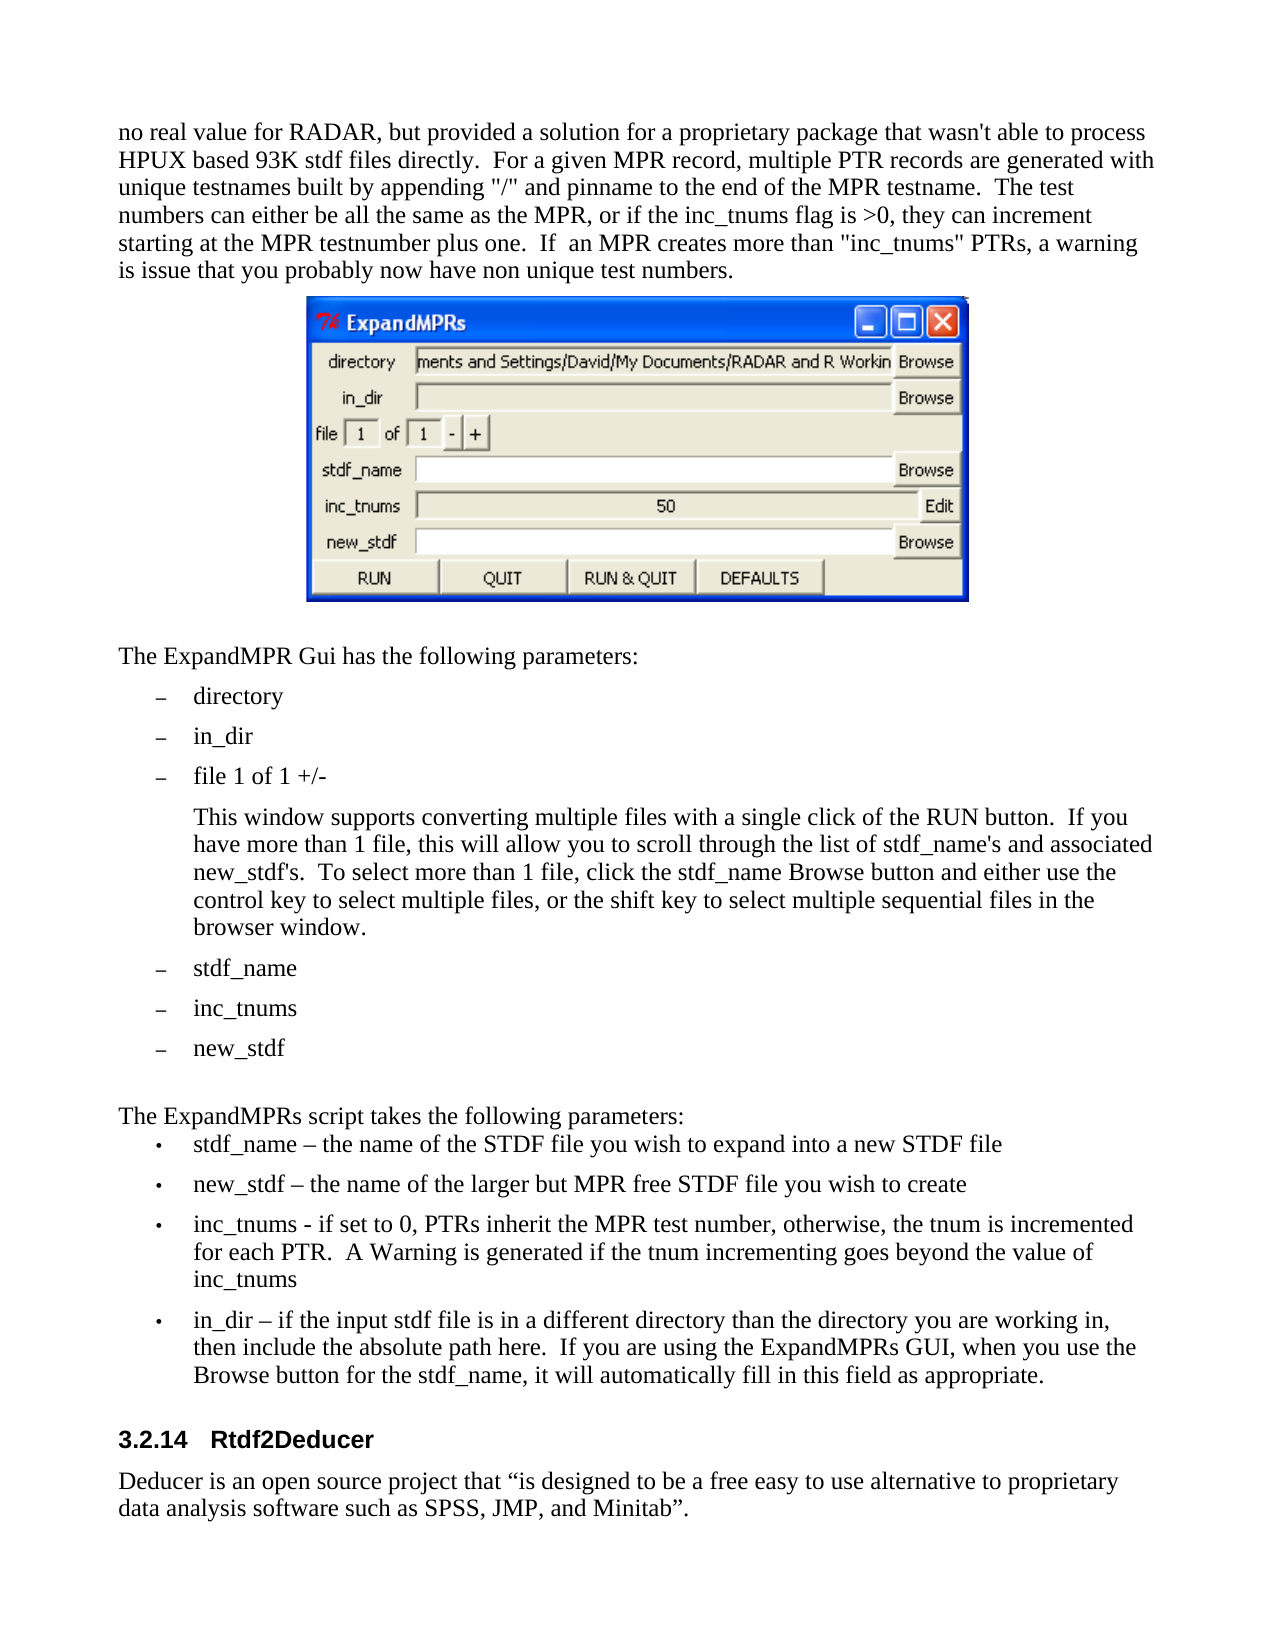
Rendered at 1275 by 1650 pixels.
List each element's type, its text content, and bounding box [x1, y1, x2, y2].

subtitle Rtdf2Deducer [118, 1426, 1157, 1454]
picture [306, 296, 969, 602]
list inc_tnums [156, 994, 1157, 1022]
list file 1 of 1 +/- [156, 762, 1157, 790]
text Deducer is an open source project that “is designed to be a free easy to use alternative to proprietary data analysis software such as SPSS, JMP, and Minitab”. [118, 1467, 1157, 1522]
text The ExpandMPRs script takes the following parameters: [118, 1102, 1157, 1130]
text no real value for RADAR, but provided a solution for a proprietary package that wasn't able to process HPUX based 93K stdf files directly. For a given MPR record, multiple PTR records are generated with unique testnames built by appending "/" and pinname to the end of the MPR testname. The test numbers can either be all the same as the MPR, or if the inc_tnums flag is >0, they can increment starting at the MPR testnumber plus one. If an MPR creates more than "inc_tnums" PTRs, a warning is issue that you probably now have non unique test numbers. [118, 118, 1157, 284]
list inc_tnums - if set to 0, PTRs inherit the MPR test number, otherwise, the tnum is incremented for each PTR. A Warning is generated if the tnum incrementing goes beyond the value of inc_tnums [156, 1210, 1157, 1293]
list new_stdf [156, 1034, 1157, 1062]
list directory [156, 682, 1157, 710]
list in_dir – if the input stdf file is in a different directory than the directory you are working in, then include the absolute path here. If you are using the ExpandMPRs GUI, when you use the Browse button for the stdf_name, it will automatically fill in this field as appropriate. [156, 1306, 1157, 1389]
list This window supports converting multiple files with a single click of the RUN button. If you have more than 1 file, this will allow you to scroll through the list of stdf_name's and associated new_stdf's. To select more than 1 file, click the stdf_name Browse button and either use the control key to select multiple files, or the shift key to select multiple sequential files in the browser window. [156, 803, 1157, 941]
list stdf_name – the name of the STDF file you wish to expand into a new STDF file [156, 1130, 1157, 1157]
list stdf_name [156, 954, 1157, 981]
text The ExpandMPR Gui has the following parameters: [118, 642, 1157, 669]
list in_dir [156, 722, 1157, 750]
list new_stdf – the name of the larger but MPR free STDF file you wish to create [156, 1170, 1157, 1198]
